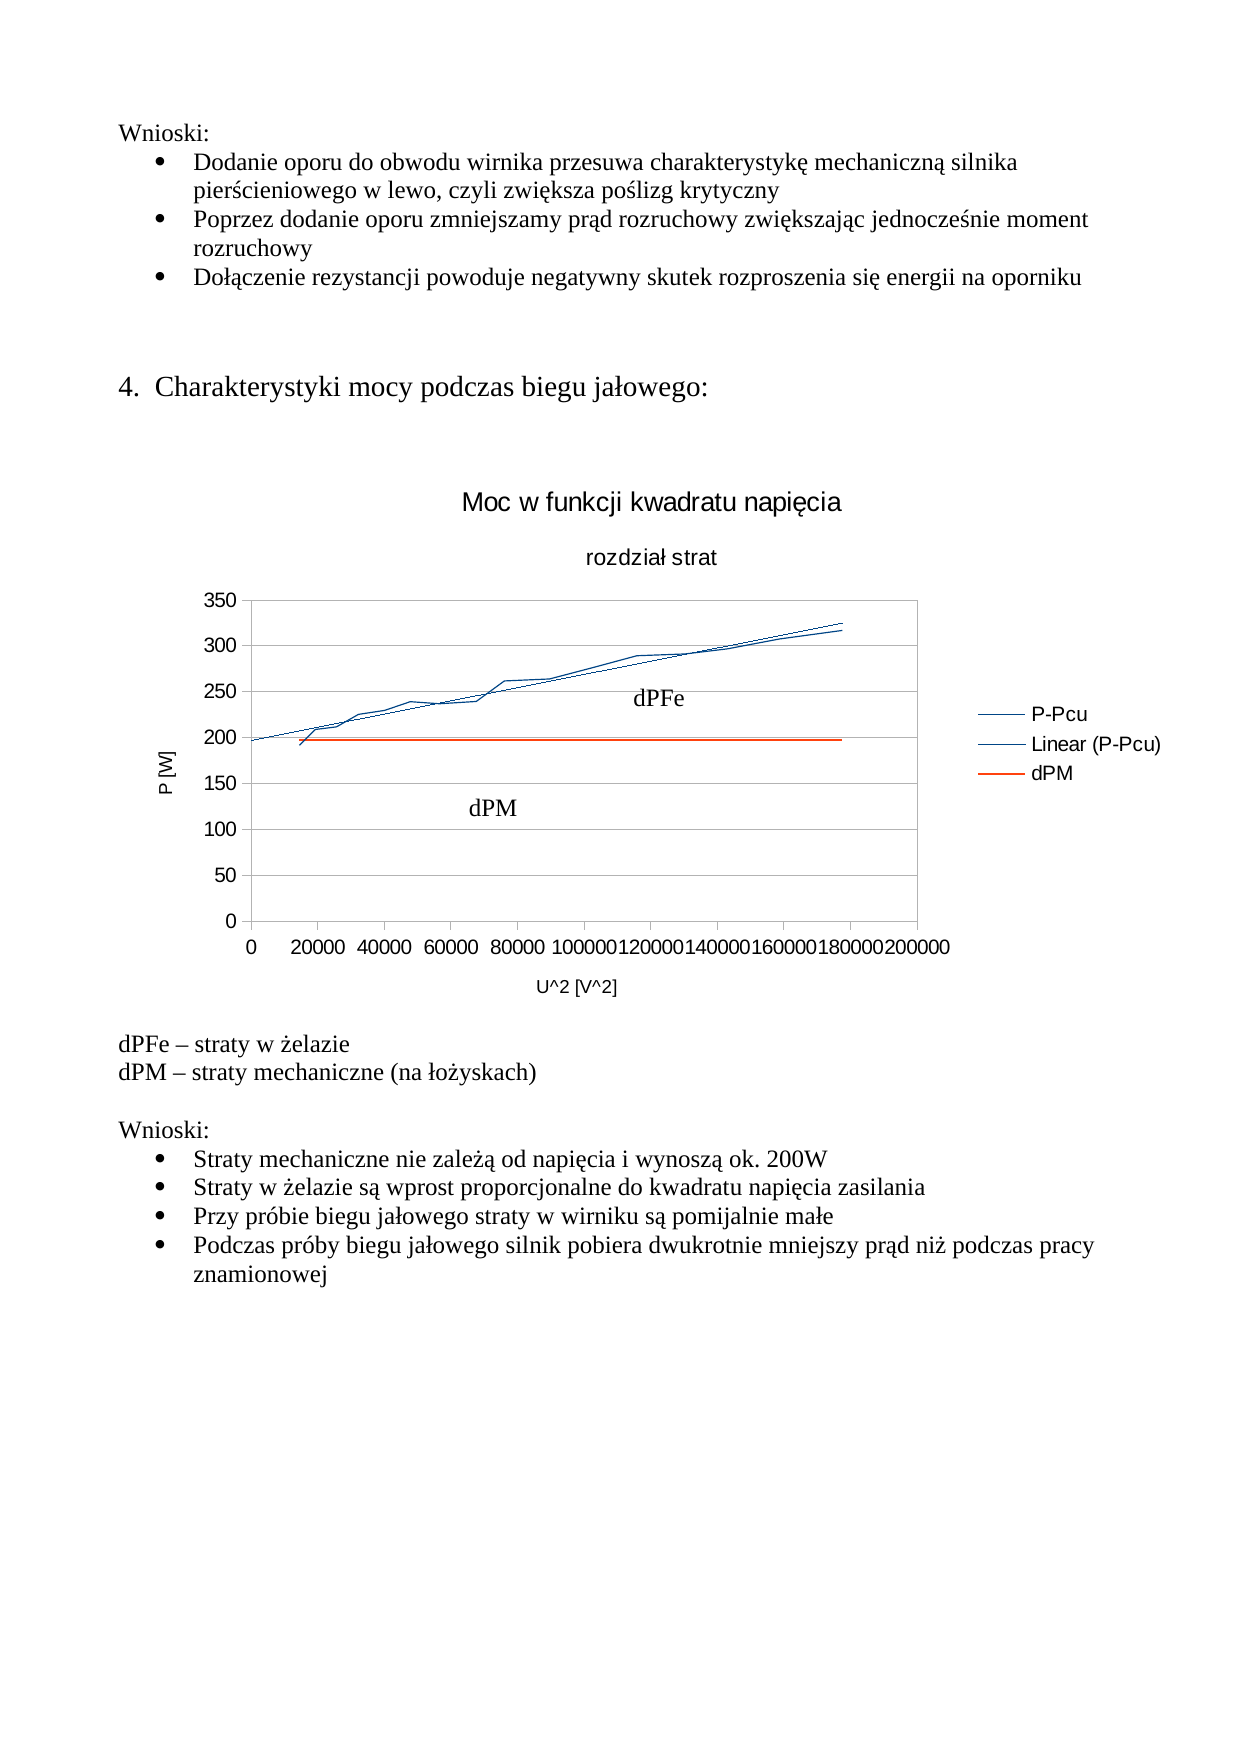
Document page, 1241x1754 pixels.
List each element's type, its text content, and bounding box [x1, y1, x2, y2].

list Przy próbie biegu jałowego straty w wirniku są pomijalnie małe [156, 1201, 1122, 1230]
list Podczas próby biegu jałowego silnik pobiera dwukrotnie mniejszy prąd niż podczas pracy znamionowej [156, 1230, 1122, 1287]
list Straty mechaniczne nie zależą od napięcia i wynoszą ok. 200W [156, 1144, 1122, 1172]
text Wnioski: [118, 1115, 1122, 1144]
text Wnioski: [118, 118, 1122, 147]
text dPM – straty mechaniczne (na łożyskach) [118, 1057, 1122, 1086]
text dPFe – straty w żelazie [118, 460, 1122, 1057]
list Poprzez dodanie oporu zmniejszamy prąd rozruchowy zwiększając jednocześnie moment rozruchowy [156, 204, 1122, 262]
text 4. Charakterystyki mocy podczas biegu jałowego: [118, 369, 1122, 402]
list Dodanie oporu do obwodu wirnika przesuwa charakterystykę mechaniczną silnika pierścieniowego w lewo, czyli zwiększa poślizg krytyczny [156, 147, 1122, 204]
list Dołączenie rezystancji powoduje negatywny skutek rozproszenia się energii na oporniku [156, 262, 1122, 291]
list Straty w żelazie są wprost proporcjonalne do kwadratu napięcia zasilania [156, 1172, 1122, 1201]
